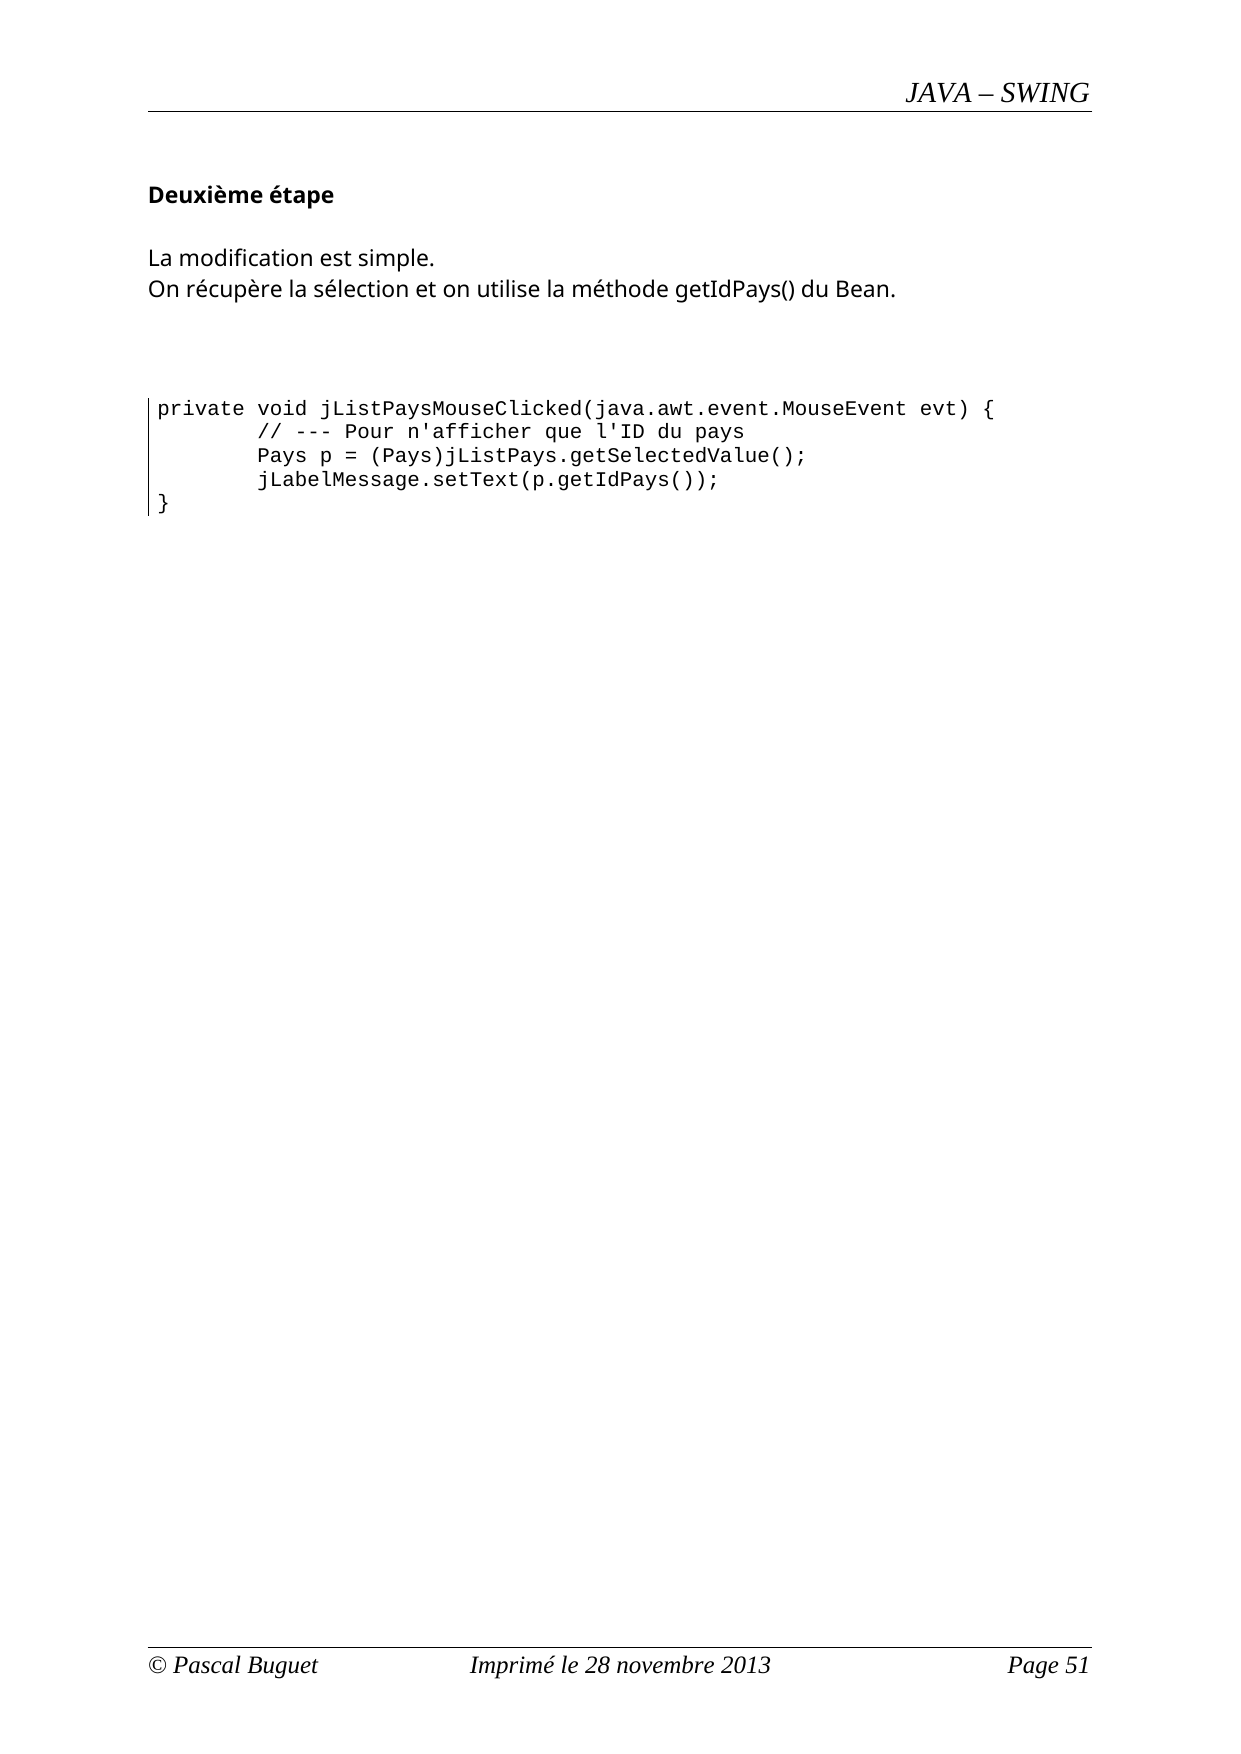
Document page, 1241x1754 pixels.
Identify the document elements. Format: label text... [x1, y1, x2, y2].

text On récupère la sélection et on utilise la méthode getIdPays() du Bean. [148, 273, 1092, 304]
text } [149, 492, 1092, 516]
text La modification est simple. [148, 241, 1092, 273]
text // --- Pour n'afficher que l'ID du pays [149, 421, 1092, 445]
text jLabelMessage.setText(p.getIdPays()); [149, 469, 1092, 492]
text Deuxième étape [148, 179, 1092, 210]
text Pays p = (Pays)jListPays.getSelectedValue(); [149, 445, 1092, 469]
text private void jListPaysMouseClicked(java.awt.event.MouseEvent evt) { [149, 398, 1092, 421]
